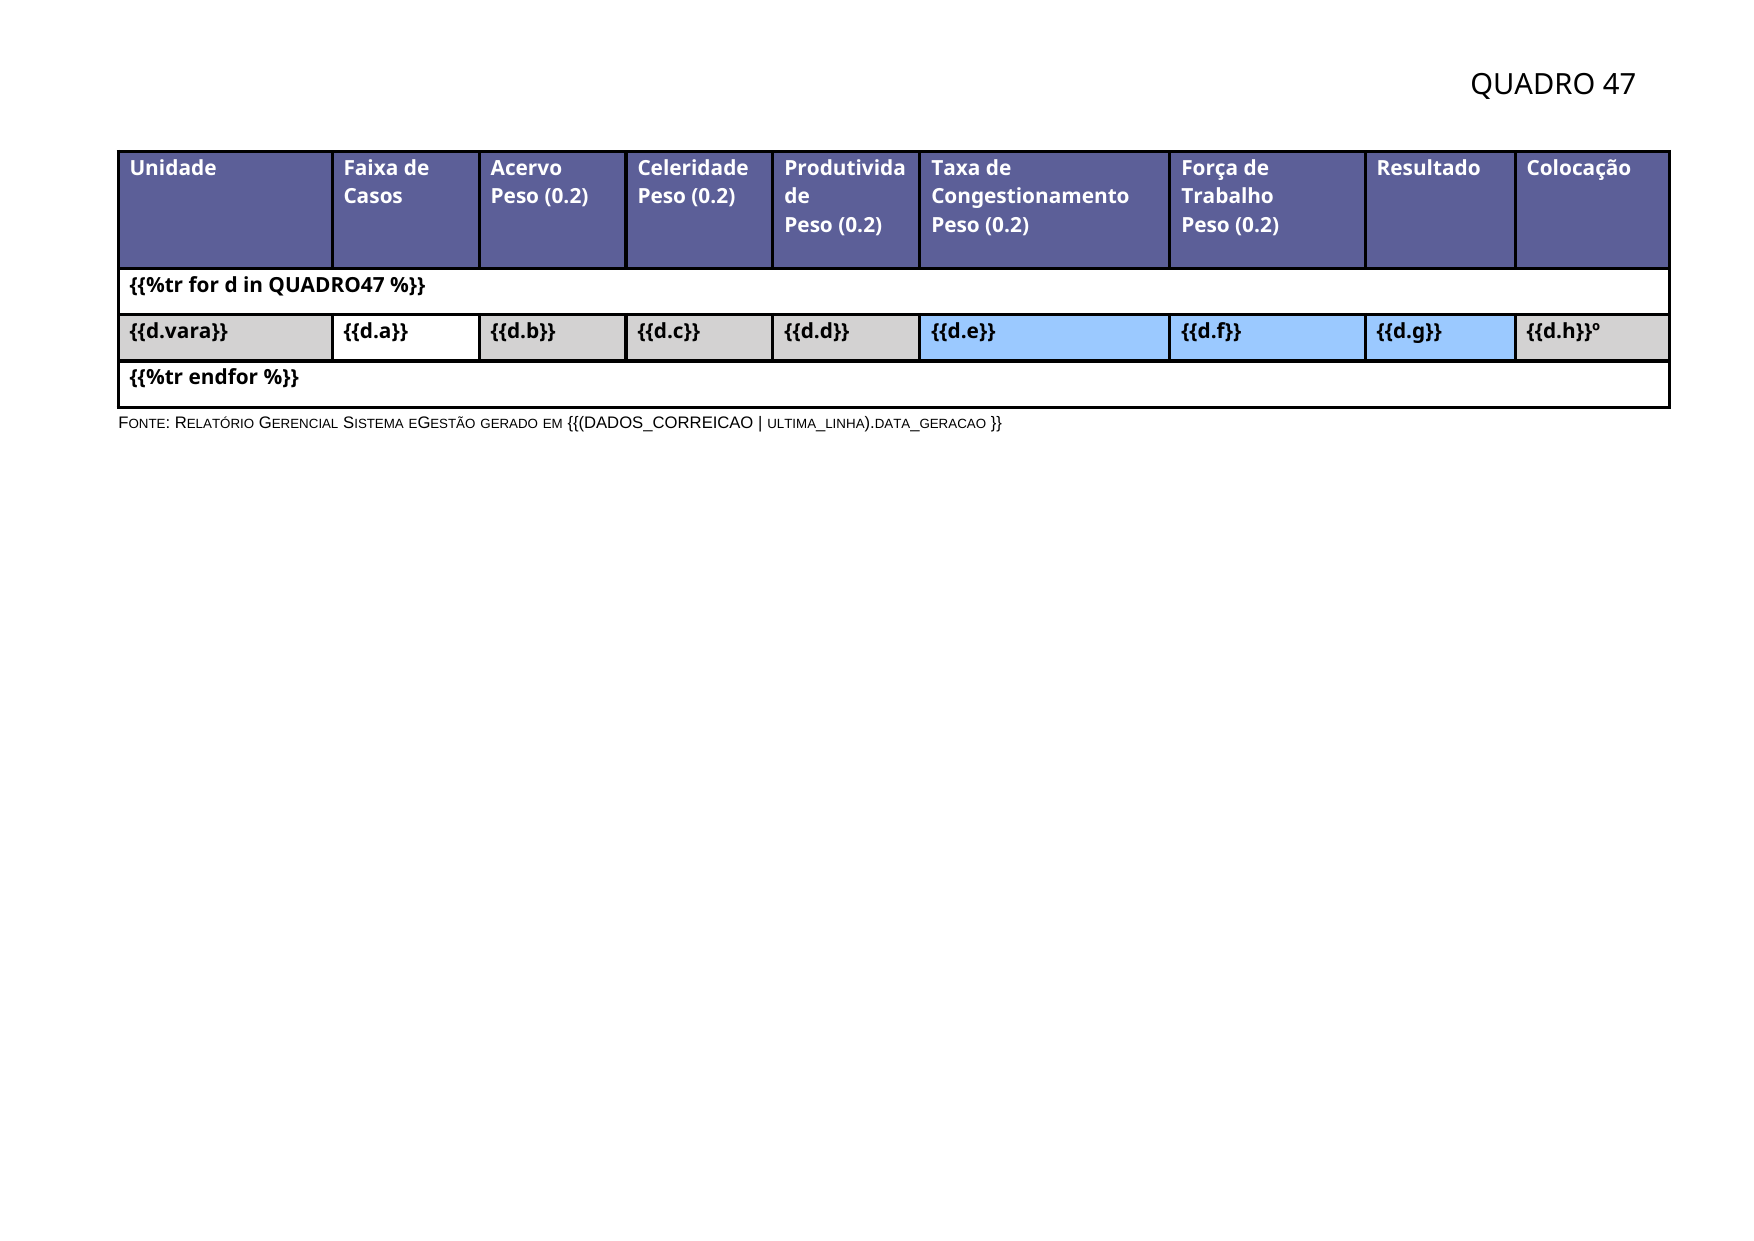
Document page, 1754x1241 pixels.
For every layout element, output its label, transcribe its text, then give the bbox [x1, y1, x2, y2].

table_header Faixa de Casos [334, 153, 478, 267]
table_cell {{d.g}} [1367, 316, 1514, 359]
table_header Colocação [1517, 153, 1668, 267]
table_header Força de Trabalho Peso (0.2) [1171, 153, 1364, 267]
table_header Resultado [1367, 153, 1514, 267]
table_cell {{d.vara}} [120, 316, 331, 359]
table_header Acervo Peso (0.2) [481, 153, 624, 267]
text Fonte: Relatório Gerencial Sistema eGestão gerado em {{(DADOS_CORREICAO | ultima_linha).data_geracao }} [118, 413, 1636, 432]
table_cell {{d.e}} [921, 316, 1168, 359]
table_header Celeridade Peso (0.2) [628, 153, 771, 267]
table_header Unidade [120, 153, 331, 267]
table_cell {{d.a}} [334, 316, 478, 359]
table_cell {{%tr endfor %}} [120, 363, 1668, 406]
text QUADRO 47 [118, 63, 1636, 103]
table_header Produtividade Peso (0.2) [774, 153, 918, 267]
table_cell {{d.h}}º [1517, 316, 1668, 359]
table_cell {{d.c}} [628, 316, 771, 359]
table_cell {{d.d}} [774, 316, 918, 359]
table_cell {{d.b}} [481, 316, 624, 359]
table_header Taxa de Congestionamento Peso (0.2) [921, 153, 1168, 267]
table_cell {{%tr for d in QUADRO47 %}} [120, 270, 1668, 313]
table_cell {{d.f}} [1171, 316, 1364, 359]
